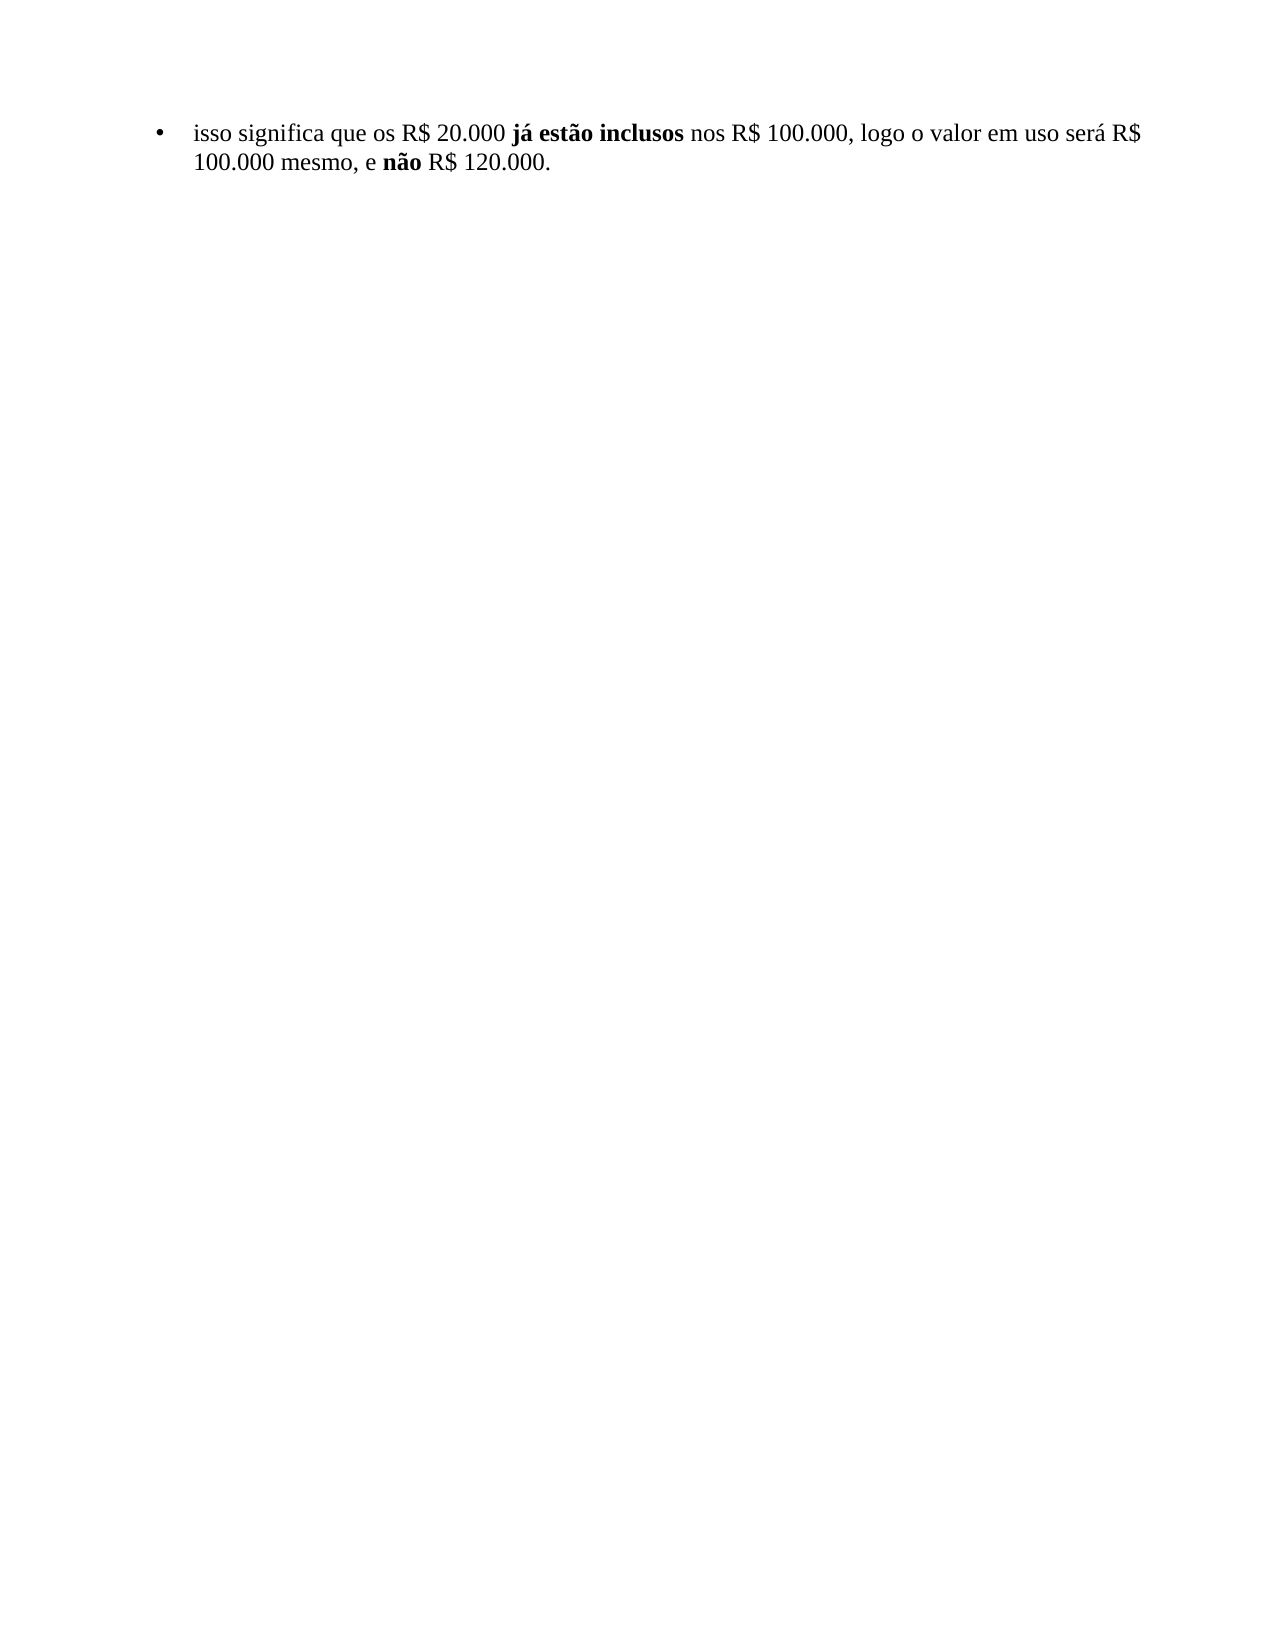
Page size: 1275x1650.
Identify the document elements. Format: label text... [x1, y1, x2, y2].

list isso significa que os R$ 20.000 já estão inclusos nos R$ 100.000, logo o valor em uso será R$ 100.000 mesmo, e não R$ 120.000. [156, 118, 1157, 176]
